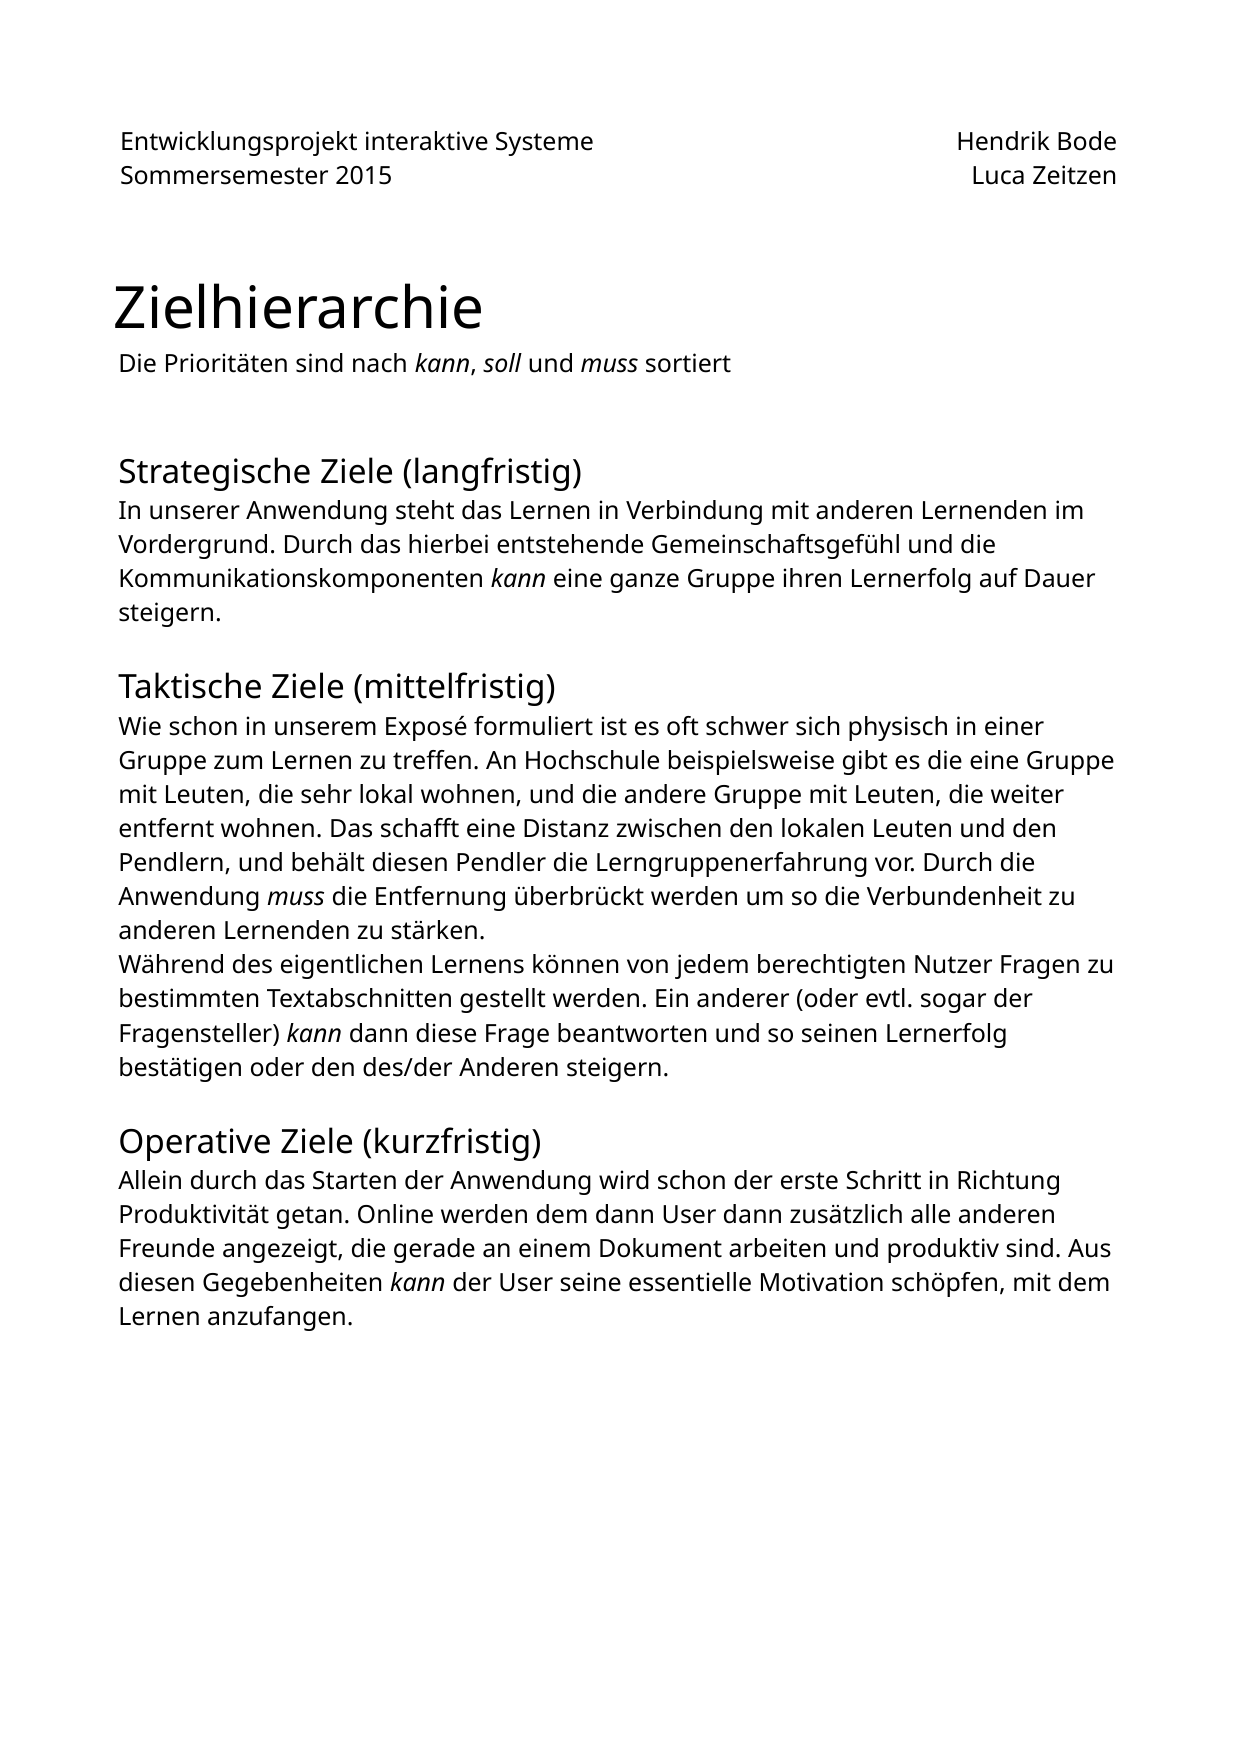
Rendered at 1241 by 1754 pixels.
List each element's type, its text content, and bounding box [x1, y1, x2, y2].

text Zielhierarchie [113, 266, 1122, 345]
text Taktische Ziele (mittelfristig) [118, 663, 1122, 709]
text In unserer Anwendung steht das Lernen in Verbindung mit anderen Lernenden im Vordergrund. Durch das hierbei entstehende Gemeinschaftsgefühl und die Kommunikationskomponenten kann eine ganze Gruppe ihren Lernerfolg auf Dauer steigern. [118, 493, 1122, 629]
text Wie schon in unserem Exposé formuliert ist es oft schwer sich physisch in einer Gruppe zum Lernen zu treffen. An Hochschule beispielsweise gibt es die eine Gruppe mit Leuten, die sehr lokal wohnen, und die andere Gruppe mit Leuten, die weiter entfernt wohnen. Das schafft eine Distanz zwischen den lokalen Leuten und den Pendlern, und behält diesen Pendler die Lerngruppenerfahrung vor. Durch die Anwendung muss die Entfernung überbrückt werden um so die Verbundenheit zu anderen Lernenden zu stärken. [118, 709, 1122, 947]
text Strategische Ziele (langfristig) [118, 447, 1122, 493]
text Während des eigentlichen Lernens können von jedem berechtigten Nutzer Fragen zu bestimmten Textabschnitten gestellt werden. Ein anderer (oder evtl. sogar der Fragensteller) kann dann diese Frage beantworten und so seinen Lernerfolg bestätigen oder den des/der Anderen steigern. [118, 947, 1122, 1083]
text Operative Ziele (kurzfristig) [118, 1117, 1122, 1163]
table_header Entwicklungsprojekt interaktive Systeme Sommersemester 2015 [114, 118, 767, 198]
text Allein durch das Starten der Anwendung wird schon der erste Schritt in Richtung Produktivität getan. Online werden dem dann User dann zusätzlich alle anderen Freunde angezeigt, die gerade an einem Dokument arbeiten und produktiv sind. Aus diesen Gegebenheiten kann der User seine essentielle Motivation schöpfen, mit dem Lernen anzufangen. [118, 1163, 1122, 1333]
text Die Prioritäten sind nach kann, soll und muss sortiert [118, 345, 1122, 379]
table_header Hendrik Bode Luca Zeitzen [767, 118, 1123, 198]
